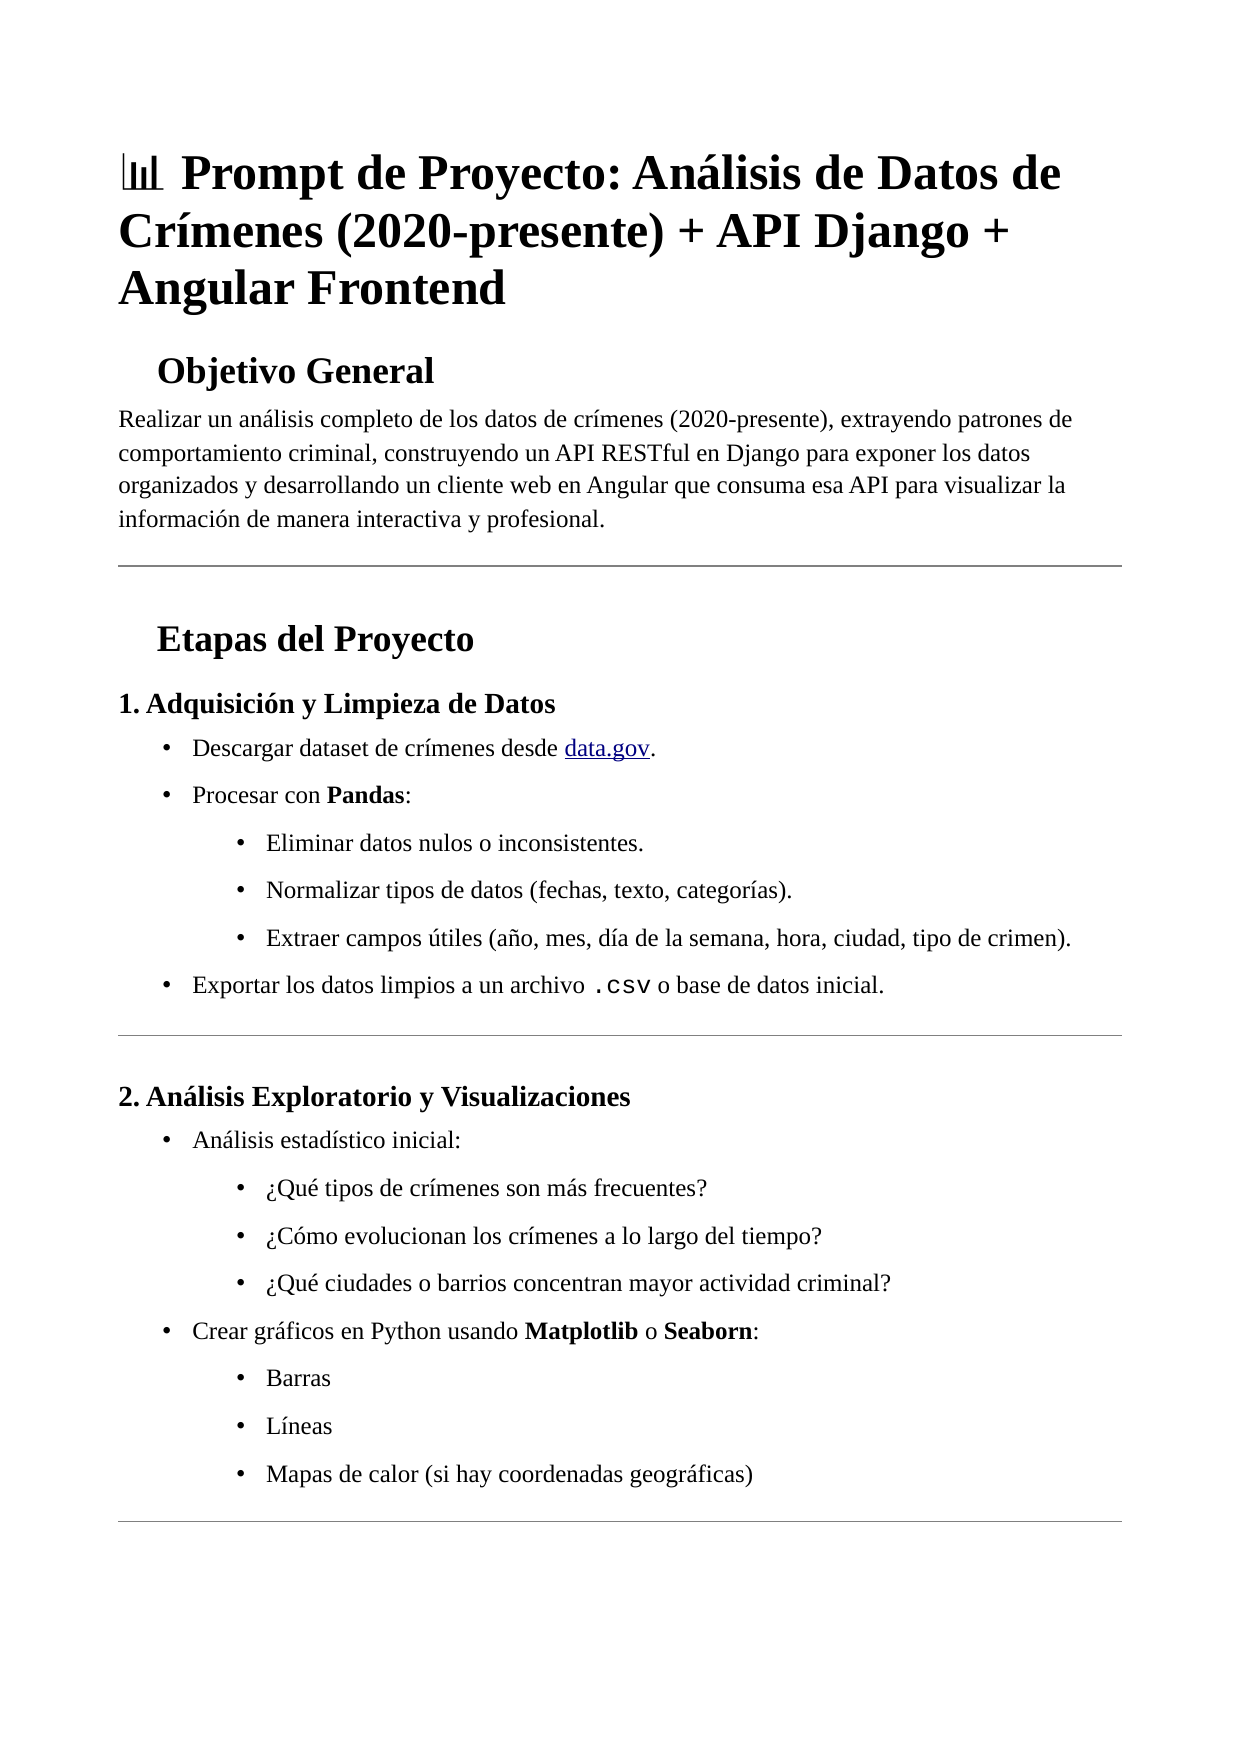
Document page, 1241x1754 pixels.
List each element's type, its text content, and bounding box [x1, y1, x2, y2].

list Normalizar tipos de datos (fechas, texto, categorías). [236, 875, 1122, 904]
list Exportar los datos limpios a un archivo .csv o base de datos inicial. [162, 971, 1122, 1001]
subtitle 1. Adquisición y Limpieza de Datos [118, 687, 1122, 720]
subtitle 2. Análisis Exploratorio y Visualizaciones [118, 1079, 1122, 1113]
subtitle 🧩 Etapas del Proyecto [118, 616, 1122, 659]
list ¿Cómo evolucionan los crímenes a lo largo del tiempo? [236, 1221, 1122, 1249]
list Crear gráficos en Python usando Matplotlib o Seaborn: [162, 1316, 1122, 1345]
text Realizar un análisis completo de los datos de crímenes (2020-presente), extrayendo patrones de comportamiento criminal, construyendo un API RESTful en Django para exponer los datos organizados y desarrollando un cliente web en Angular que consuma esa API para visualizar la información de manera interactiva y profesional. [118, 404, 1122, 532]
list Mapas de calor (si hay coordenadas geográficas) [236, 1459, 1122, 1487]
list Análisis estadístico inicial: [162, 1126, 1122, 1154]
subtitle 📊 Prompt de Proyecto: Análisis de Datos de Crímenes (2020-presente) + API Django + Angular Frontend [118, 143, 1122, 316]
list ¿Qué ciudades o barrios concentran mayor actividad criminal? [236, 1268, 1122, 1297]
subtitle 🎯 Objetivo General [118, 349, 1122, 392]
list Descargar dataset de crímenes desde data.gov. [162, 733, 1122, 761]
list Eliminar datos nulos o inconsistentes. [236, 828, 1122, 857]
list Barras [236, 1363, 1122, 1392]
list Extraer campos útiles (año, mes, día de la semana, hora, ciudad, tipo de crimen). [236, 923, 1122, 952]
list ¿Qué tipos de crímenes son más frecuentes? [236, 1173, 1122, 1202]
list Procesar con Pandas: [162, 780, 1122, 809]
list Líneas [236, 1411, 1122, 1440]
